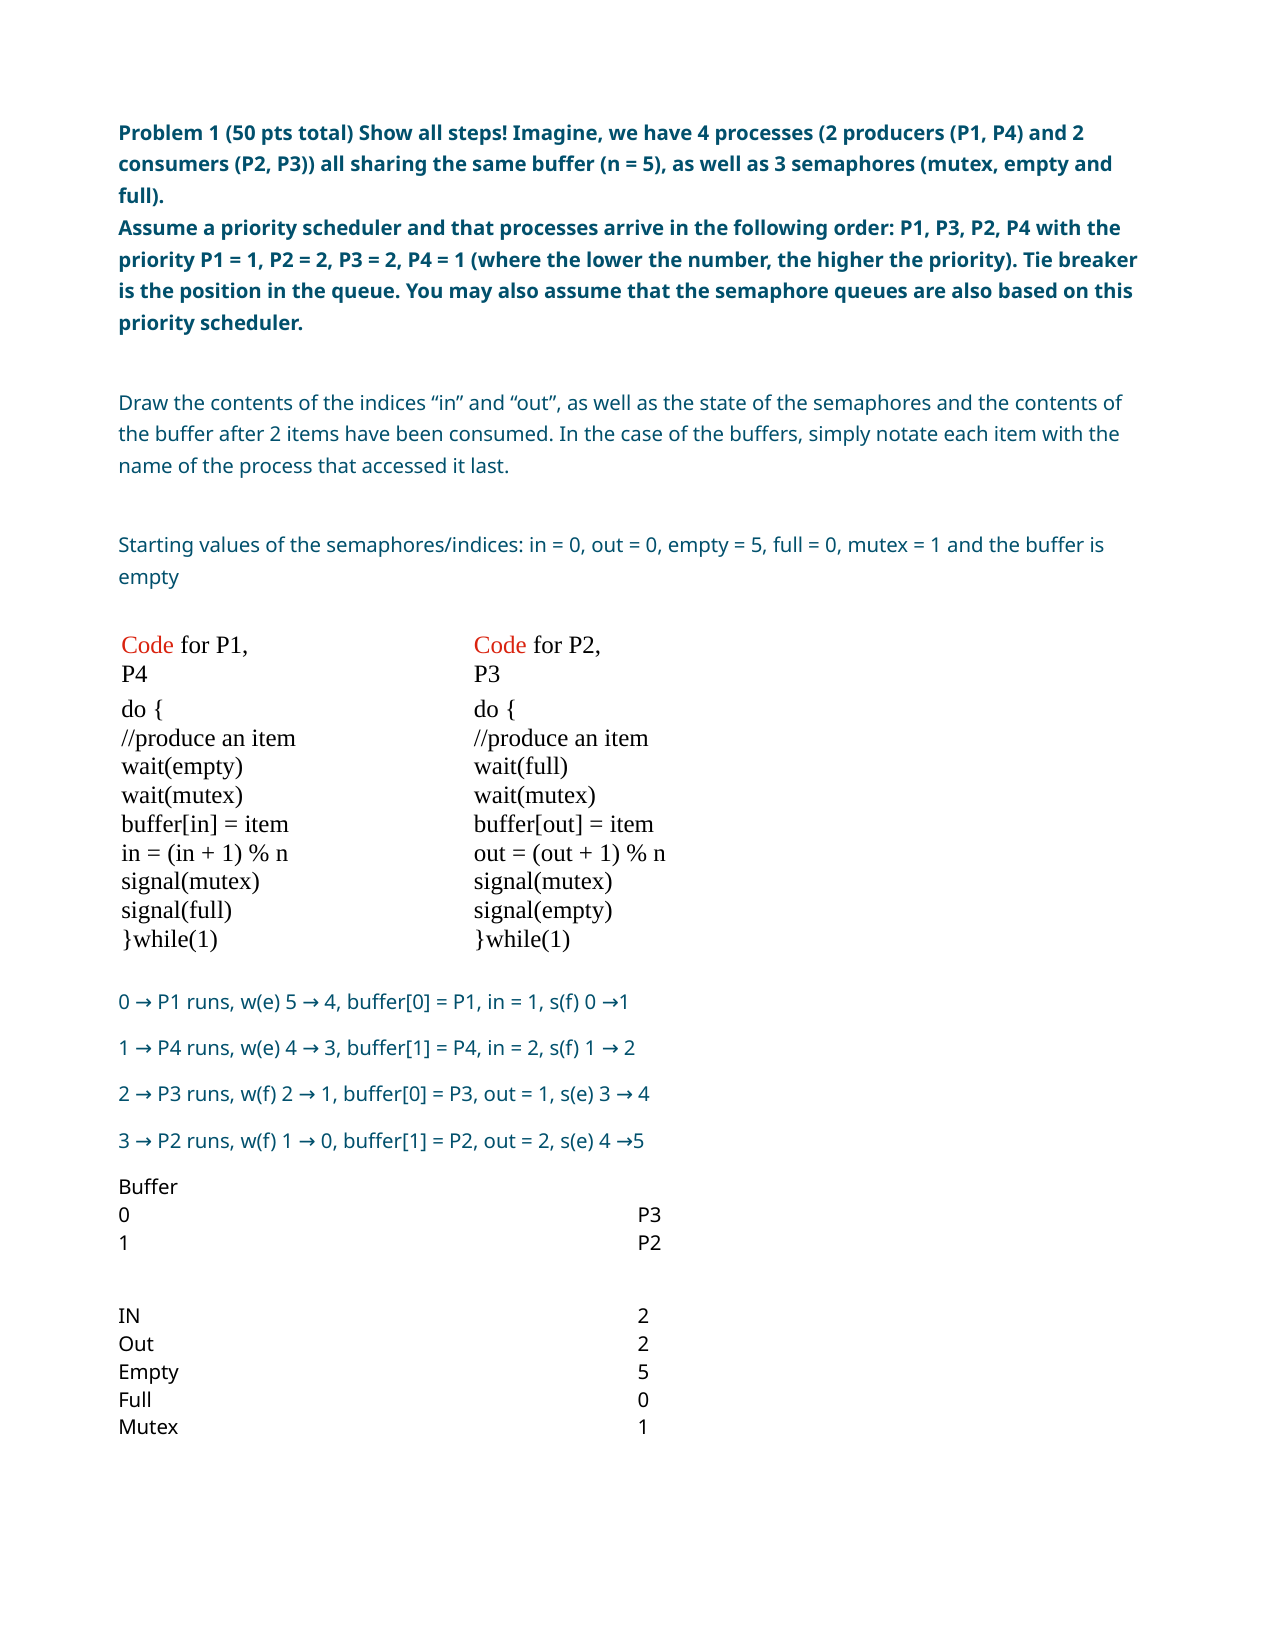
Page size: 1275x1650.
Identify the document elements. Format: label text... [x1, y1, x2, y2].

table_cell Out [118, 1330, 637, 1358]
table_header IN [118, 1302, 637, 1330]
table_header 2 [638, 1302, 1157, 1330]
text 1 → P4 runs, w(e) 4 → 3, buffer[1] = P4, in = 2, s(f) 1 → 2 [118, 1034, 1157, 1061]
text Starting values of the semaphores/indices: in = 0, out = 0, empty = 5, full = 0, mutex = 1 and the buffer is empty [118, 531, 1157, 591]
table_cell 5 [638, 1358, 1157, 1385]
table_header Code for P1, P4 [118, 628, 471, 691]
table_cell do { //produce an item wait(empty) wait(mutex) buffer[in] = item in = (in + 1) % n signal(mutex) signal(full) }while(1) [118, 691, 471, 956]
text 0 → P1 runs, w(e) 5 → 4, buffer[0] = P1, in = 1, s(f) 0 →1 [118, 956, 1157, 1015]
table_header Code for P2, P3 [471, 628, 814, 691]
text Draw the contents of the indices “in” and “out”, as well as the state of the semaphores and the contents of the buffer after 2 items have been consumed. In the case of the buffers, simply notate each item with the name of the process that accessed it last. [118, 388, 1157, 479]
table_cell 0 [118, 1200, 637, 1228]
table_cell P2 [638, 1228, 1157, 1256]
table_header [638, 1173, 1157, 1200]
text 2 → P3 runs, w(f) 2 → 1, buffer[0] = P3, out = 1, s(e) 3 → 4 [118, 1080, 1157, 1108]
table_cell 1 [638, 1413, 1157, 1441]
table_cell Empty [118, 1358, 637, 1385]
table_cell 1 [118, 1228, 637, 1256]
table_cell Mutex [118, 1413, 637, 1441]
text 3 → P2 runs, w(f) 1 → 0, buffer[1] = P2, out = 2, s(e) 4 →5 [118, 1126, 1157, 1154]
text Problem 1 (50 pts total) Show all steps! Imagine, we have 4 processes (2 producers (P1, P4) and 2 consumers (P2, P3)) all sharing the same buffer (n = 5), as well as 3 semaphores (mutex, empty and full). [118, 118, 1157, 209]
table_cell do { //produce an item wait(full) wait(mutex) buffer[out] = item out = (out + 1) % n signal(mutex) signal(empty) }while(1) [471, 691, 814, 956]
table_header Buffer [118, 1173, 637, 1200]
table_cell 0 [638, 1385, 1157, 1413]
table_cell Full [118, 1385, 637, 1413]
text Assume a priority scheduler and that processes arrive in the following order: P1, P3, P2, P4 with the priority P1 = 1, P2 = 2, P3 = 2, P4 = 1 (where the lower the number, the higher the priority). Tie breaker is the position in the queue. You may also assume that the semaphore queues are also based on this priority scheduler. [118, 213, 1157, 336]
table_cell 2 [638, 1330, 1157, 1358]
table_cell P3 [638, 1200, 1157, 1228]
